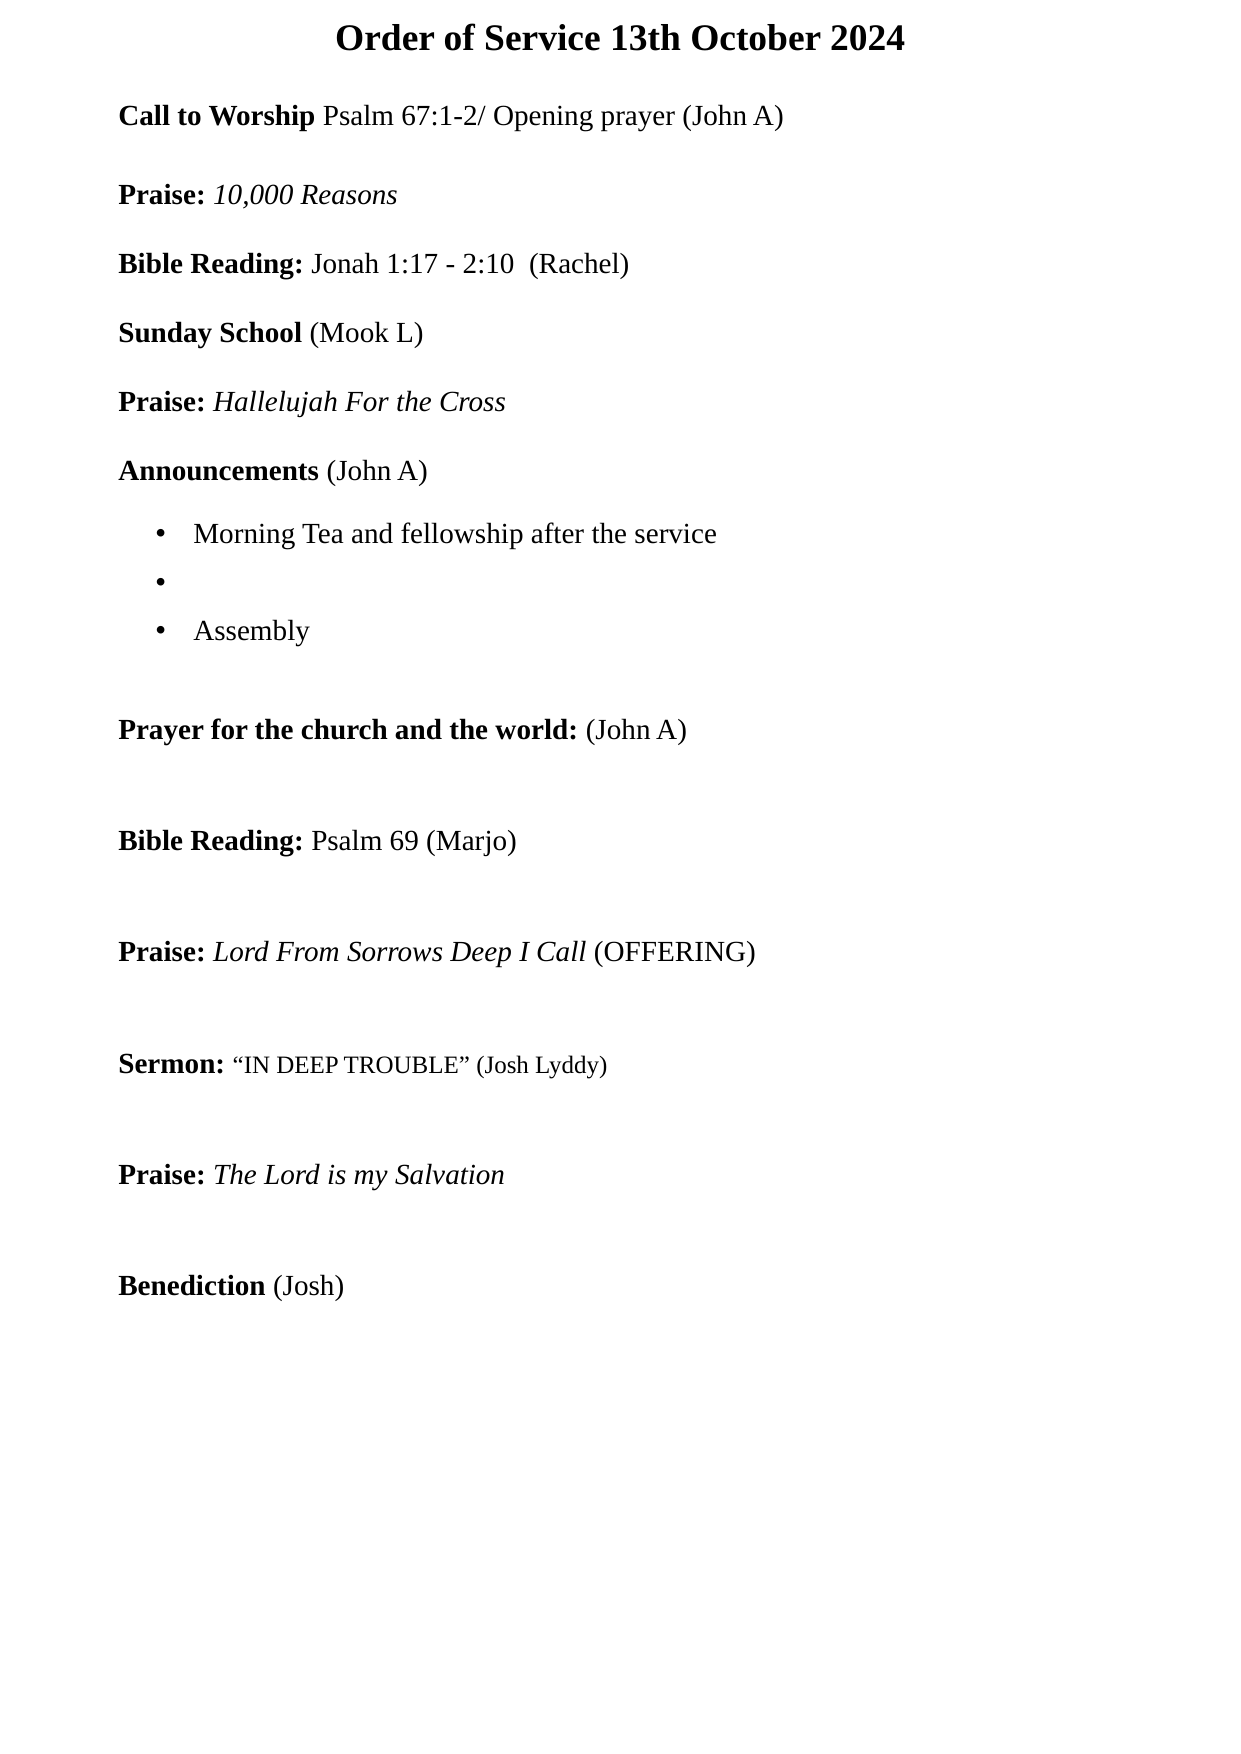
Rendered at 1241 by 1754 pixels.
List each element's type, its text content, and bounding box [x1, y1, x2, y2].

text Praise: 10,000 Reasons [118, 177, 1122, 211]
text Benediction (Josh) [118, 1268, 1122, 1302]
text Sermon: “In Deep Trouble” (Josh Lyddy) [118, 1046, 1122, 1079]
text Announcements (John A) [118, 453, 1122, 487]
text Praise: Hallelujah For the Cross [118, 384, 1122, 418]
text Praise: Lord From Sorrows Deep I Call (OFFERING) [118, 934, 1122, 968]
text Bible Reading: Psalm 69 (Marjo) [118, 823, 1122, 857]
text Praise: The Lord is my Salvation [118, 1157, 1122, 1191]
text Sunday School (Mook L) [118, 315, 1122, 349]
text Prayer for the church and the world: (John A) [118, 712, 1122, 745]
text Call to Worship Psalm 67:1-2/ Opening prayer (John A) [118, 98, 1122, 132]
text Bible Reading: Jonah 1:17 - 2:10 (Rachel) [118, 246, 1122, 280]
list Assembly [156, 613, 1122, 647]
list Morning Tea and fellowship after the service [156, 516, 1122, 550]
